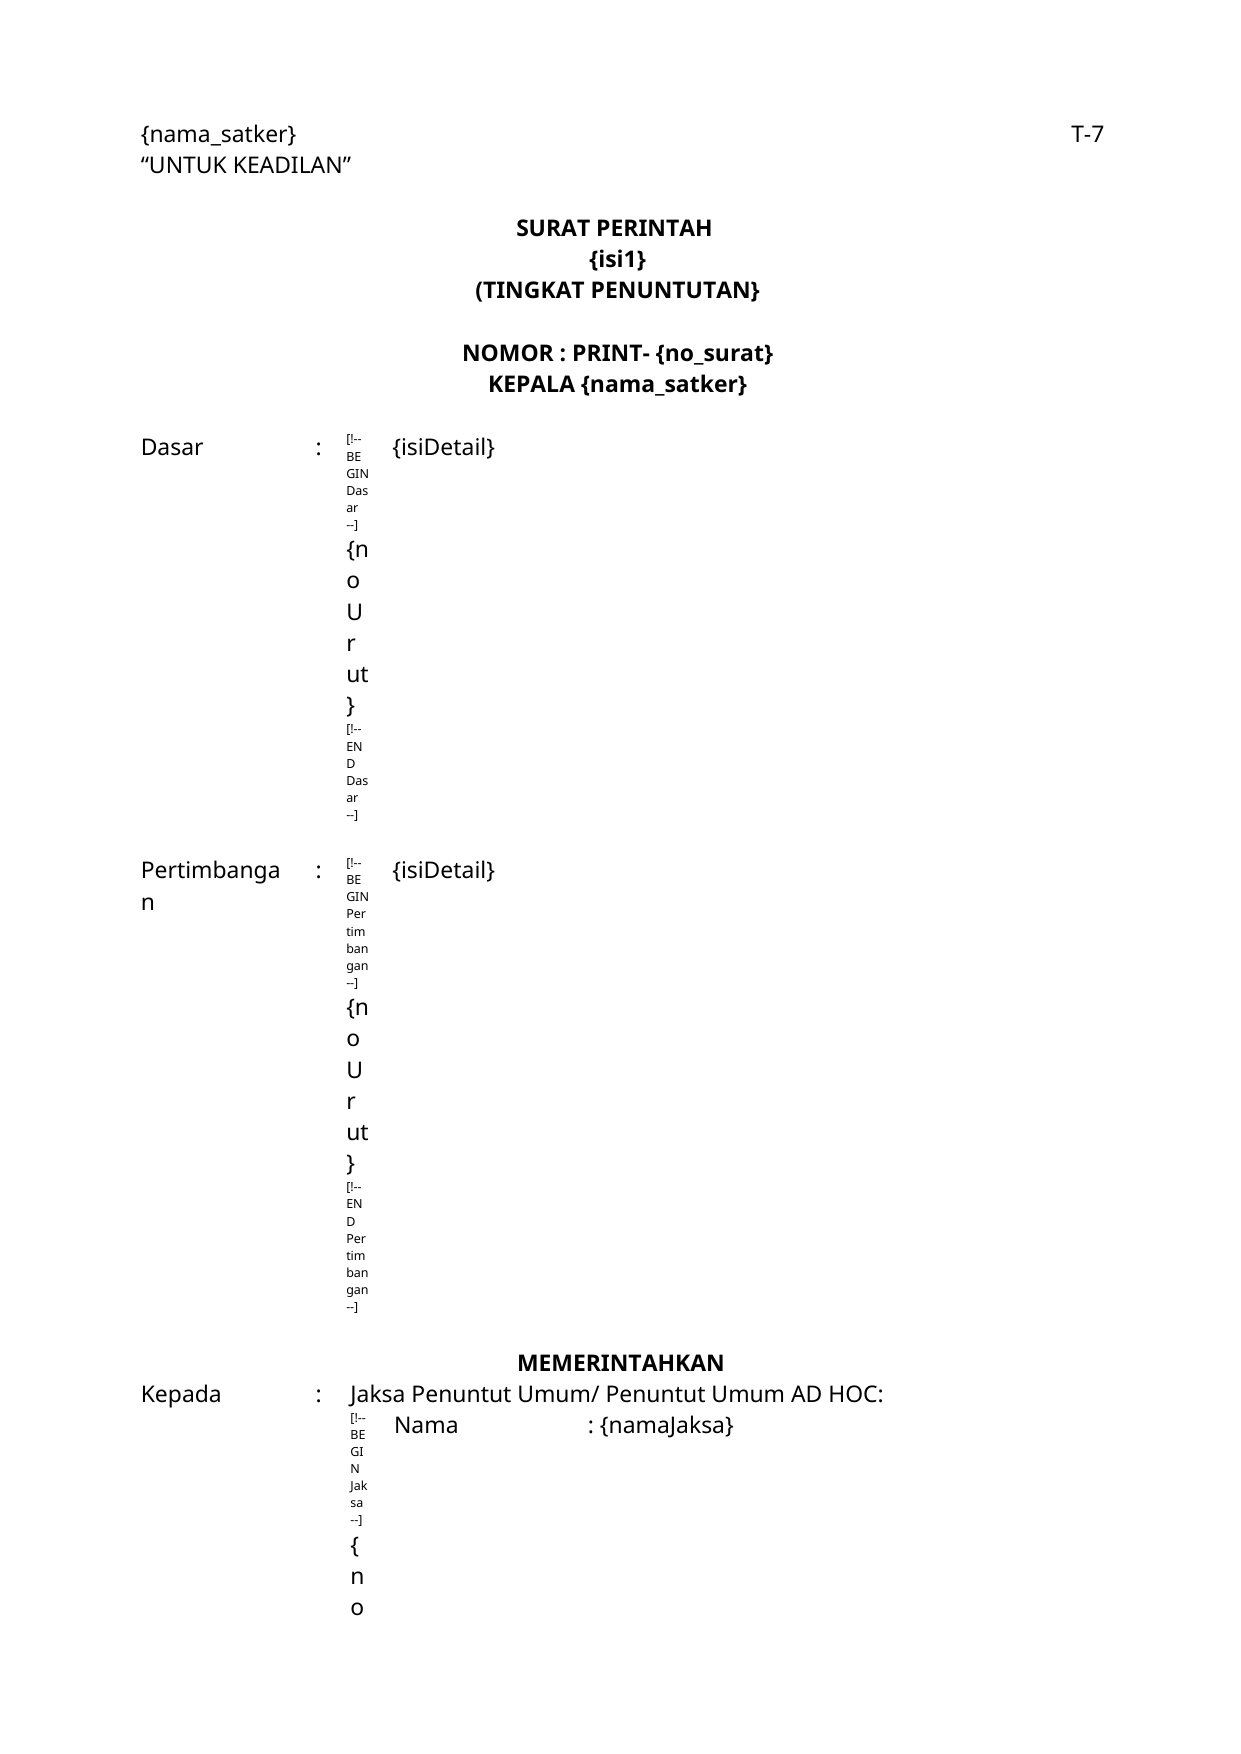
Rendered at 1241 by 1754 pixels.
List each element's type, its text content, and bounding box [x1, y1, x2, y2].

table_cell Kepada [129, 1378, 304, 1622]
table_cell MEMERINTAHKAN [129, 1346, 1112, 1378]
table_cell [118, 431, 129, 1622]
table_cell [853, 149, 912, 181]
table_cell {isiDetail} [381, 854, 1112, 1178]
table_cell [118, 399, 1117, 431]
table_cell [!-- BEGIN Jaksa --] { no [339, 1409, 383, 1622]
table_cell [381, 1315, 1112, 1346]
table_cell NOMOR : PRINT- {no_surat} [118, 337, 1117, 368]
table_cell “UNTUK KEADILAN” [129, 149, 853, 181]
table_cell [129, 823, 1112, 854]
table_header {isiDetail} [381, 431, 1112, 721]
table_cell : [304, 1378, 335, 1622]
table_cell [1107, 1378, 1112, 1622]
table_cell [!-- END Dasar --] [335, 721, 381, 823]
table_cell [!-- END Pertimbangan --] [335, 1179, 381, 1315]
table_cell : {namaJaksa} [576, 1409, 1107, 1622]
table_cell SURAT PERINTAH {isi1} (TINGKAT PENUNTUTAN} [118, 212, 1117, 337]
table_header {nama_satker} [129, 118, 853, 149]
table_header : [304, 431, 335, 823]
table_cell [912, 149, 1115, 181]
table_header [853, 118, 912, 149]
table_cell [381, 721, 1112, 823]
table_cell Pertimbangan [129, 854, 304, 1346]
table_header [118, 118, 1117, 212]
table_header Jaksa Penuntut Umum/ Penuntut Umum AD HOC: [339, 1378, 1107, 1409]
table_header Dasar [129, 431, 304, 823]
table_cell [335, 1378, 339, 1622]
table_header [!-- BEGIN Dasar --]{noUrut} [335, 431, 381, 721]
table_cell [335, 431, 1117, 1622]
table_cell [381, 1179, 1112, 1315]
table_cell [!-- BEGIN Pertimbangan --]{noUrut} [335, 854, 381, 1178]
table_cell KEPALA {nama_satker} [118, 368, 1117, 399]
table_header T-7 [912, 118, 1115, 149]
table_cell : [304, 854, 335, 1346]
table_cell [335, 1315, 381, 1346]
table_cell Nama [383, 1409, 576, 1622]
